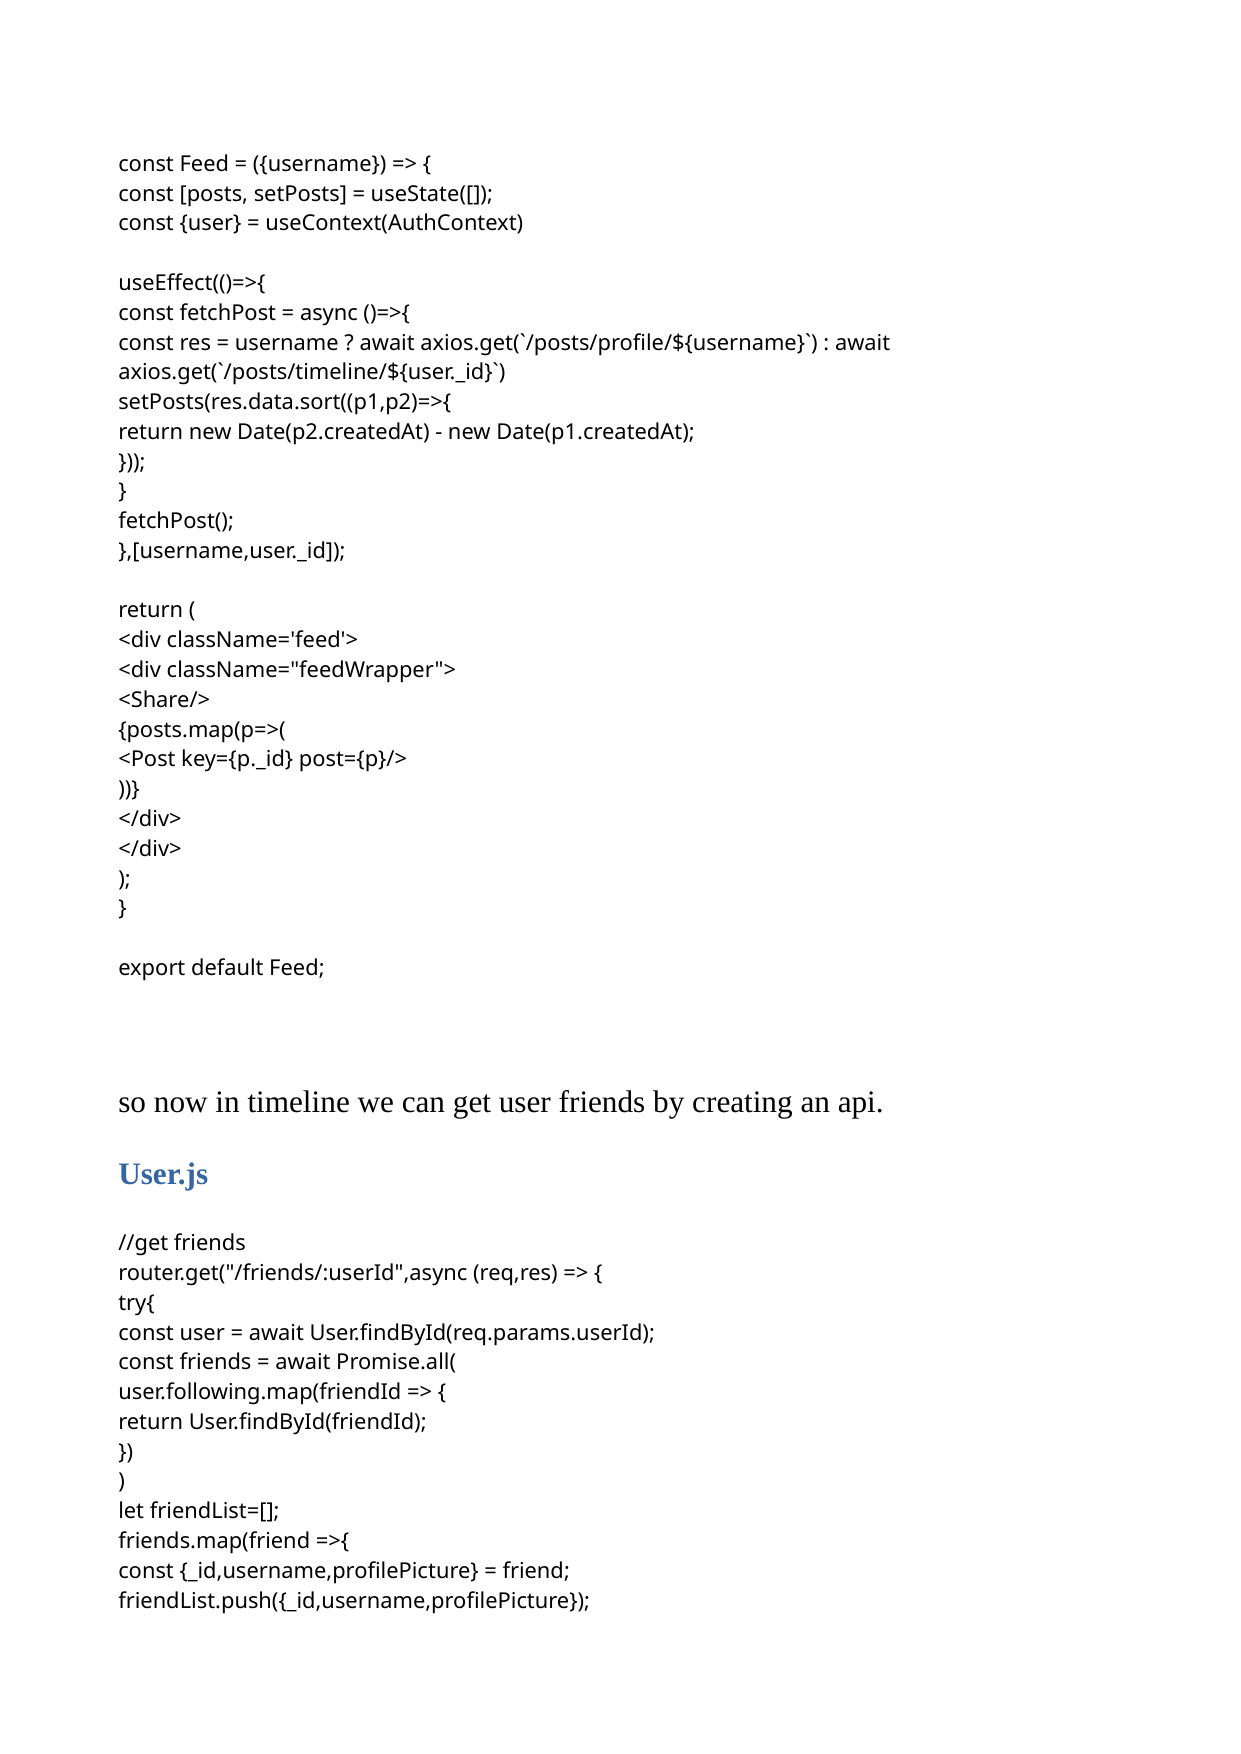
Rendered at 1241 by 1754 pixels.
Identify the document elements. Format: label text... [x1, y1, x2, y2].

text user.following.map(friendId => { [118, 1376, 1122, 1406]
text ); [118, 863, 1122, 892]
text return new Date(p2.createdAt) - new Date(p1.createdAt); [118, 416, 1122, 446]
text const Feed = ({username}) => { [118, 148, 1122, 178]
text //get friends [118, 1227, 1122, 1257]
text let friendList=[]; [118, 1495, 1122, 1525]
text const {_id,username,profilePicture} = friend; [118, 1555, 1122, 1584]
text User.js [118, 1155, 1122, 1191]
text useEffect(()=>{ [118, 267, 1122, 297]
text return User.findById(friendId); [118, 1406, 1122, 1436]
text return ( [118, 594, 1122, 624]
text } [118, 475, 1122, 505]
text friends.map(friend =>{ [118, 1525, 1122, 1555]
text const user = await User.findById(req.params.userId); [118, 1316, 1122, 1346]
text const fetchPost = async ()=>{ [118, 297, 1122, 326]
text ))} [118, 773, 1122, 803]
text setPosts(res.data.sort((p1,p2)=>{ [118, 386, 1122, 416]
text export default Feed; [118, 952, 1122, 982]
text const res = username ? await axios.get(`/posts/profile/${username}`) : await axios.get(`/posts/timeline/${user._id}`) [118, 326, 1122, 386]
text </div> [118, 833, 1122, 863]
text ) [118, 1465, 1122, 1495]
text try{ [118, 1287, 1122, 1316]
text router.get("/friends/:userId",async (req,res) => { [118, 1257, 1122, 1287]
text const friends = await Promise.all( [118, 1346, 1122, 1376]
text const [posts, setPosts] = useState([]); [118, 178, 1122, 207]
text <div className='feed'> [118, 624, 1122, 654]
text fetchPost(); [118, 505, 1122, 535]
text } [118, 892, 1122, 922]
text so now in timeline we can get user friends by creating an api. [118, 1083, 1122, 1119]
text friendList.push({_id,username,profilePicture}); [118, 1584, 1122, 1614]
text })); [118, 446, 1122, 475]
text const {user} = useContext(AuthContext) [118, 207, 1122, 237]
text <Post key={p._id} post={p}/> [118, 743, 1122, 773]
text <div className="feedWrapper"> [118, 654, 1122, 684]
text },[username,user._id]); [118, 535, 1122, 565]
text {posts.map(p=>( [118, 714, 1122, 743]
text }) [118, 1436, 1122, 1465]
text </div> [118, 803, 1122, 833]
text <Share/> [118, 684, 1122, 714]
